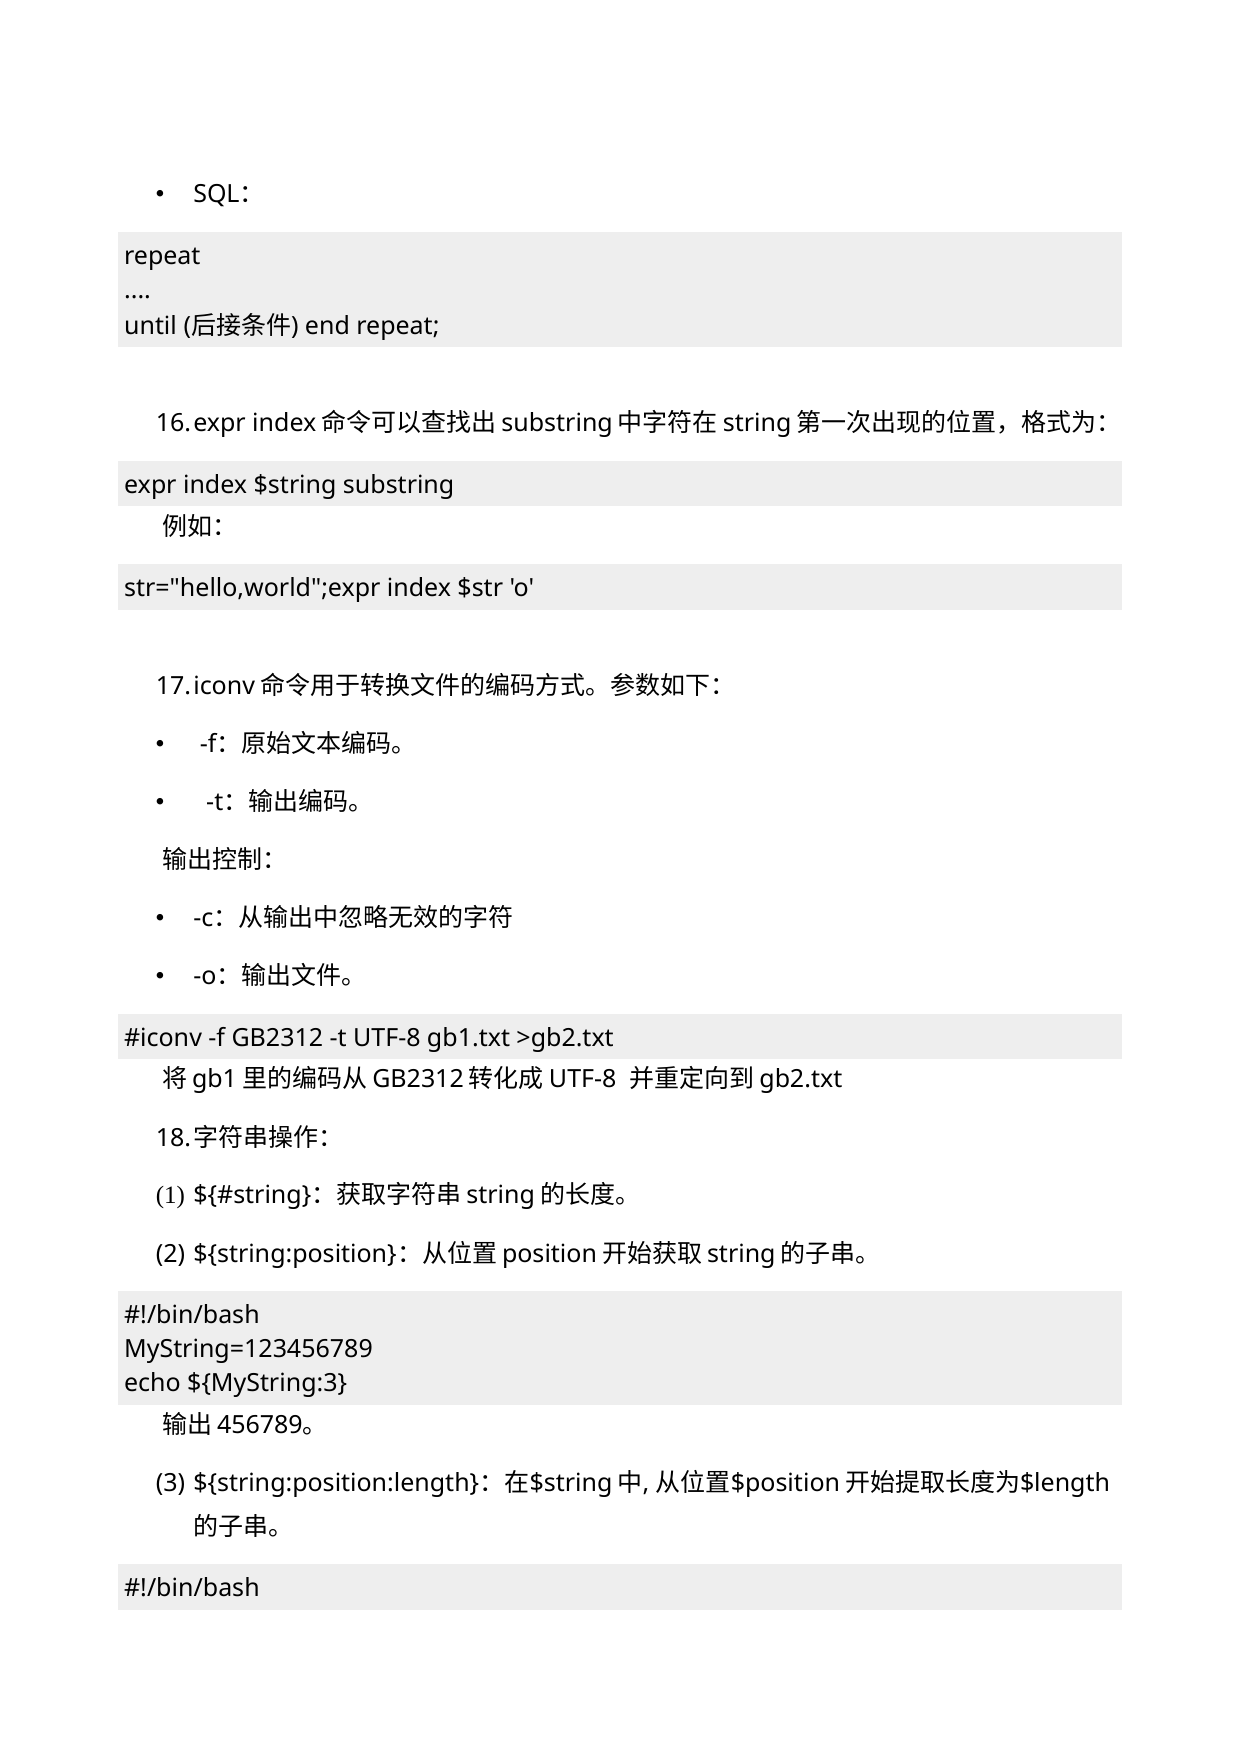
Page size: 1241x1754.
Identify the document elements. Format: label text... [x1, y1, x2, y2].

list -f：原始文本编码。 [156, 723, 1122, 759]
list -c：从输出中忽略无效的字符 [156, 897, 1122, 934]
text 输出456789。 [118, 1405, 1122, 1441]
table_header expr index $string substring [118, 461, 1122, 506]
table_header #!/bin/bash [118, 1564, 1122, 1610]
text 输出控制： [118, 839, 1122, 876]
list expr index命令可以查找出substring中字符在string第一次出现的位置，格式为： [156, 403, 1122, 439]
list ${#string}：获取字符串string的长度。 [156, 1175, 1122, 1211]
list -o：输出文件。 [156, 955, 1122, 992]
table_header #!/bin/bash MyString=123456789 echo ${MyString:3} [118, 1291, 1122, 1405]
list iconv命令用于转换文件的编码方式。参数如下： [156, 665, 1122, 702]
table_header repeat .... until (后接条件) end repeat; [118, 232, 1122, 347]
list -t：输出编码。 [156, 781, 1122, 818]
text 例如： [118, 506, 1122, 543]
list ${string:position:length}：在$string中, 从位置$position开始提取长度为$length的子串。 [156, 1463, 1122, 1542]
list SQL： [156, 173, 1122, 210]
list ${string:position}：从位置position开始获取string的子串。 [156, 1233, 1122, 1269]
list 字符串操作： [156, 1117, 1122, 1153]
table_header #iconv -f GB2312 -t UTF-8 gb1.txt >gb2.txt [118, 1014, 1122, 1059]
table_header str="hello,world";expr index $str 'o' [118, 564, 1122, 610]
text 将gb1里的编码从GB2312转化成UTF-8 并重定向到gb2.txt [118, 1059, 1122, 1095]
